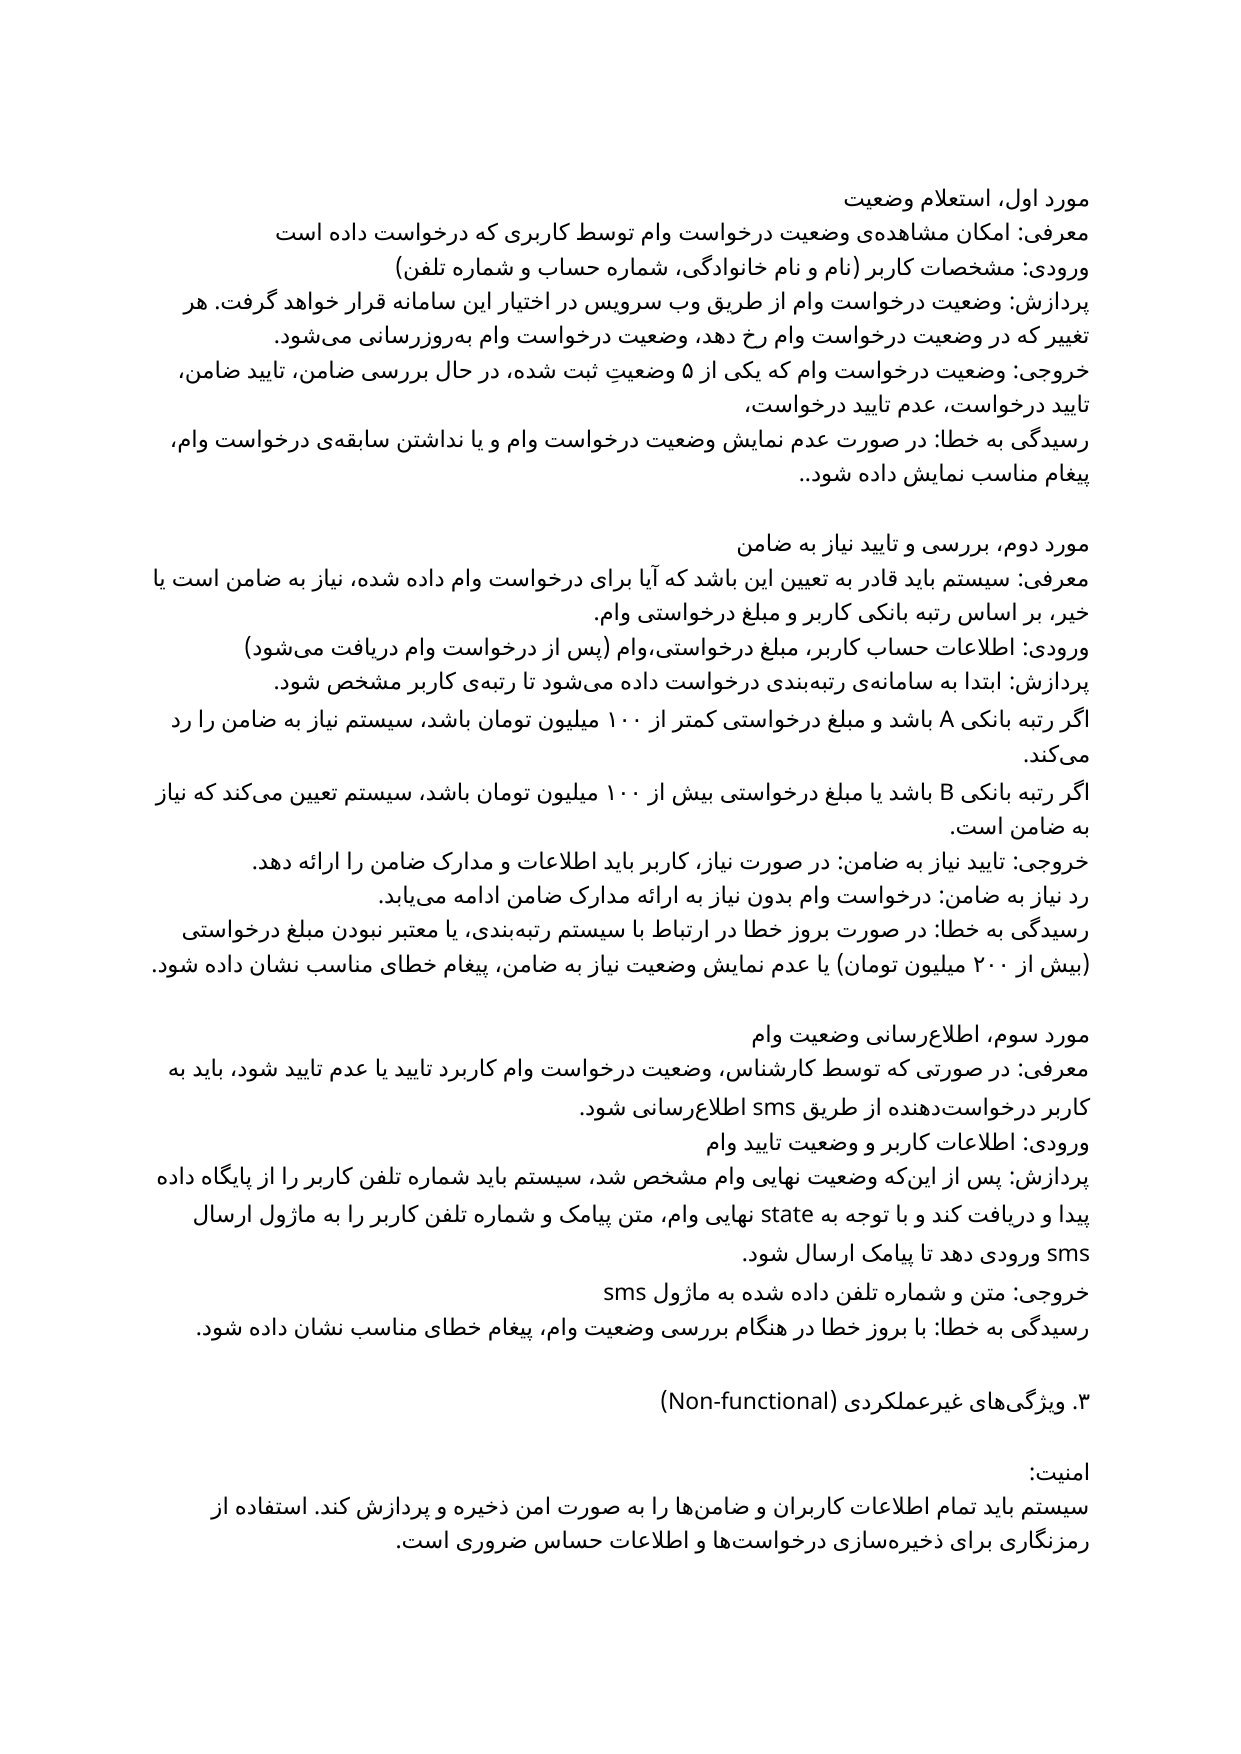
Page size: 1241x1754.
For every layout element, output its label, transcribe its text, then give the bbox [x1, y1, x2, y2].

text مورد دوم، بررسی و تایید نیاز به ضامن [150, 531, 1090, 561]
text خروجی: متن و شماره تلفن داده شده به ماژول sms [150, 1276, 1090, 1309]
text پردازش: وضعیت درخواست وام از طریق وب سرویس در اختیار این سامانه قرار خواهد گرفت. هر تغییر که در وضعیت درخواست وام رخ دهد، وضعیت درخواست وام به‌روزرسانی می‌شود. [150, 289, 1090, 353]
text رسیدگی به خطا: با بروز خطا در هنگام بررسی وضعیت وام، پیغام خطای مناسب نشان داده شود. [150, 1314, 1090, 1344]
text ۳. ویژگی‌های غیرعملکردی (Non-functional) [150, 1385, 1090, 1419]
text رد نیاز به ضامن: درخواست وام بدون نیاز به ارائه مدارک ضامن ادامه می‌یابد. [150, 883, 1090, 913]
text اگر رتبه بانکی B باشد یا مبلغ درخواستی بیش از ۱۰۰ میلیون تومان باشد، سیستم تعیین می‌کند که نیاز به ضامن است. [150, 776, 1090, 844]
text معرفی: سیستم باید قادر به تعیین این باشد که آیا برای درخواست وام داده شده، نیاز به ضامن است یا خیر، بر اساس رتبه بانکی کاربر و مبلغ درخواستی وام. [150, 566, 1090, 630]
text ورودی: مشخصات کاربر (نام و نام خانوادگی، شماره حساب و شماره تلفن) [150, 255, 1090, 284]
text امنیت: [150, 1460, 1090, 1489]
text معرفی: امکان مشاهده‌ی وضعیت درخواست وام توسط کاربری که درخواست داده است [150, 220, 1090, 250]
text ورودی: اطلاعات کاربر و وضعیت تایید وام [150, 1129, 1090, 1159]
text معرفی: در صورتی که توسط کارشناس، وضعیت درخواست وام کاربرد تایید یا عدم تایید شود، باید به کاربر درخواست‌دهنده از طریق sms اطلاع‌رسانی شود. [150, 1056, 1090, 1124]
text پردازش: ابتدا به سامانه‌ی رتبه‌بندی درخواست داده می‌شود تا رتبه‌ی کاربر مشخص شود. [150, 669, 1090, 699]
text سیستم باید تمام اطلاعات کاربران و ضامن‌ها را به صورت امن ذخیره و پردازش کند. استفاده از رمزنگاری برای ذخیره‌سازی درخواست‌ها و اطلاعات حساس ضروری است. [150, 1494, 1090, 1558]
text مورد سوم، اطلاع‌رسانی وضعیت وام [150, 1022, 1090, 1052]
text پردازش: پس از این‌که وضعیت نهایی وام مشخص شد، سیستم باید شماره تلفن کاربر را از پایگاه داده پیدا و دریافت کند و با توجه به state نهایی وام، متن پیامک و شماره تلفن کاربر را به ماژول ارسال sms ورودی دهد تا پیامک ارسال شود. [150, 1164, 1090, 1271]
text خروجی: تایید نیاز به ضامن: در صورت نیاز، کاربر باید اطلاعات و مدارک ضامن را ارائه دهد. [150, 848, 1090, 878]
text اگر رتبه بانکی A باشد و مبلغ درخواستی کمتر از ۱۰۰ میلیون تومان باشد، سیستم نیاز به ضامن را رد می‌کند. [150, 703, 1090, 771]
text مورد اول، استعلام وضعیت [150, 186, 1090, 216]
text ورودی: اطلاعات حساب کاربر، مبلغ درخواستی،وام (پس از درخواست وام دریافت می‌شود) [150, 634, 1090, 664]
text رسیدگی به خطا: در صورت بروز خطا در ارتباط با سیستم رتبه‌بندی، یا معتبر نبودن مبلغ درخواستی (بیش از ۲۰۰ میلیون تومان) یا عدم نمایش وضعیت نیاز به ضامن، پیغام خطای مناسب نشان داده شود. [150, 917, 1090, 982]
text رسیدگی به خطا: در صورت عدم نمایش وضعیت درخواست وام و یا نداشتن سابقه‌ی درخواست وام، پیغام مناسب نمایش داده شود.. [150, 427, 1090, 491]
text خروجی: وضعیت درخواست وام که یکی از ۵ وضعیتِ ثبت شده، در حال بررسی ضامن، تایید ضامن، تایید درخواست، عدم تایید درخواست، [150, 358, 1090, 422]
